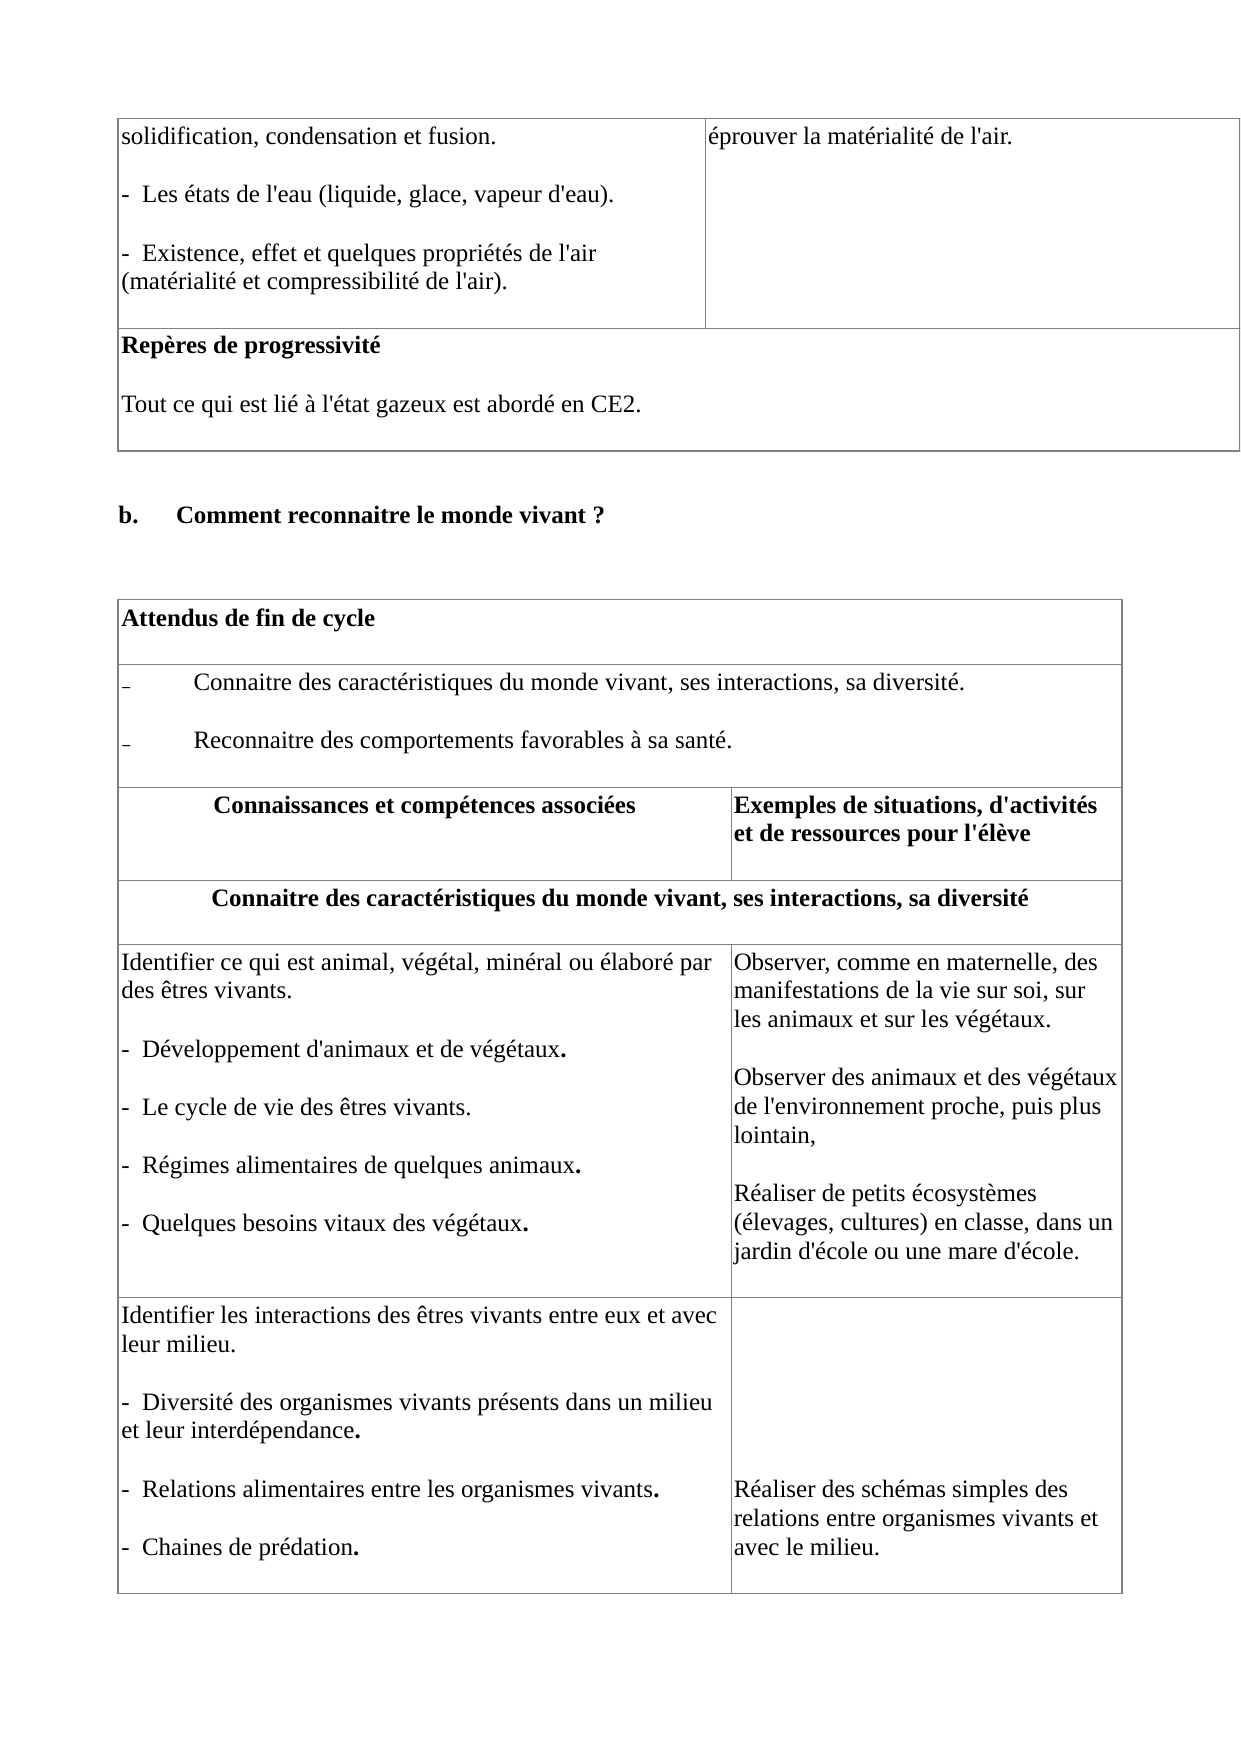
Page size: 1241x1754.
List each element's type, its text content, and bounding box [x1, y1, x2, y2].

table_cell ₋ Connaitre des caractéristiques du monde vivant, ses interactions, sa diversité. ₋ Reconnaitre des comportements favorables à sa santé. [119, 665, 1121, 787]
table_cell Réaliser des schémas simples des relations entre organismes vivants et avec le milieu. [732, 1298, 1121, 1593]
table_cell Repères de progressivité Tout ce qui est lié à l'état gazeux est abordé en CE2. [119, 329, 1239, 450]
table_cell Exemples de situations, d'activités et de ressources pour l'élève [732, 788, 1121, 879]
table_header Attendus de fin de cycle [119, 600, 1121, 664]
table_cell Connaitre des caractéristiques du monde vivant, ses interactions, sa diversité [119, 881, 1121, 944]
table_cell Connaissances et compétences associées [119, 788, 731, 879]
text b. Comment reconnaitre le monde vivant ? [118, 501, 1122, 529]
table_cell Identifier les interactions des êtres vivants entre eux et avec leur milieu. - Diversité des organismes vivants présents dans un milieu et leur interdépendance. - Relations alimentaires entre les organismes vivants. - Chaines de prédation. [119, 1298, 731, 1593]
table_cell Observer des processus de solidification et de fusion de l'eau. Relier des états liquide et solide de l'eau dans la nature en relation avec certains phénomènes météorologiques observés (nuages, pluie, neige, grêle, glace). Mettre en mouvement différents objets avec le vent pour prendre conscience de l'existence de l'air. Mettre en œuvre des dispositifs simples (seringues, ballons, pompes à vélo, récipients de formes variées, etc.) visant à éprouver la matérialité de l'air. [706, 119, 1239, 327]
table_cell solidification, condensation et fusion. - Les états de l'eau (liquide, glace, vapeur d'eau). - Existence, effet et quelques propriétés de l'air (matérialité et compressibilité de l'air). [119, 119, 705, 327]
table_cell Observer, comme en maternelle, des manifestations de la vie sur soi, sur les animaux et sur les végétaux. Observer des animaux et des végétaux de l'environnement proche, puis plus lointain, Réaliser de petits écosystèmes (élevages, cultures) en classe, dans un jardin d'école ou une mare d'école. [732, 945, 1121, 1297]
table_cell Identifier ce qui est animal, végétal, minéral ou élaboré par des êtres vivants. - Développement d'animaux et de végétaux. - Le cycle de vie des êtres vivants. - Régimes alimentaires de quelques animaux. - Quelques besoins vitaux des végétaux. [119, 945, 731, 1297]
